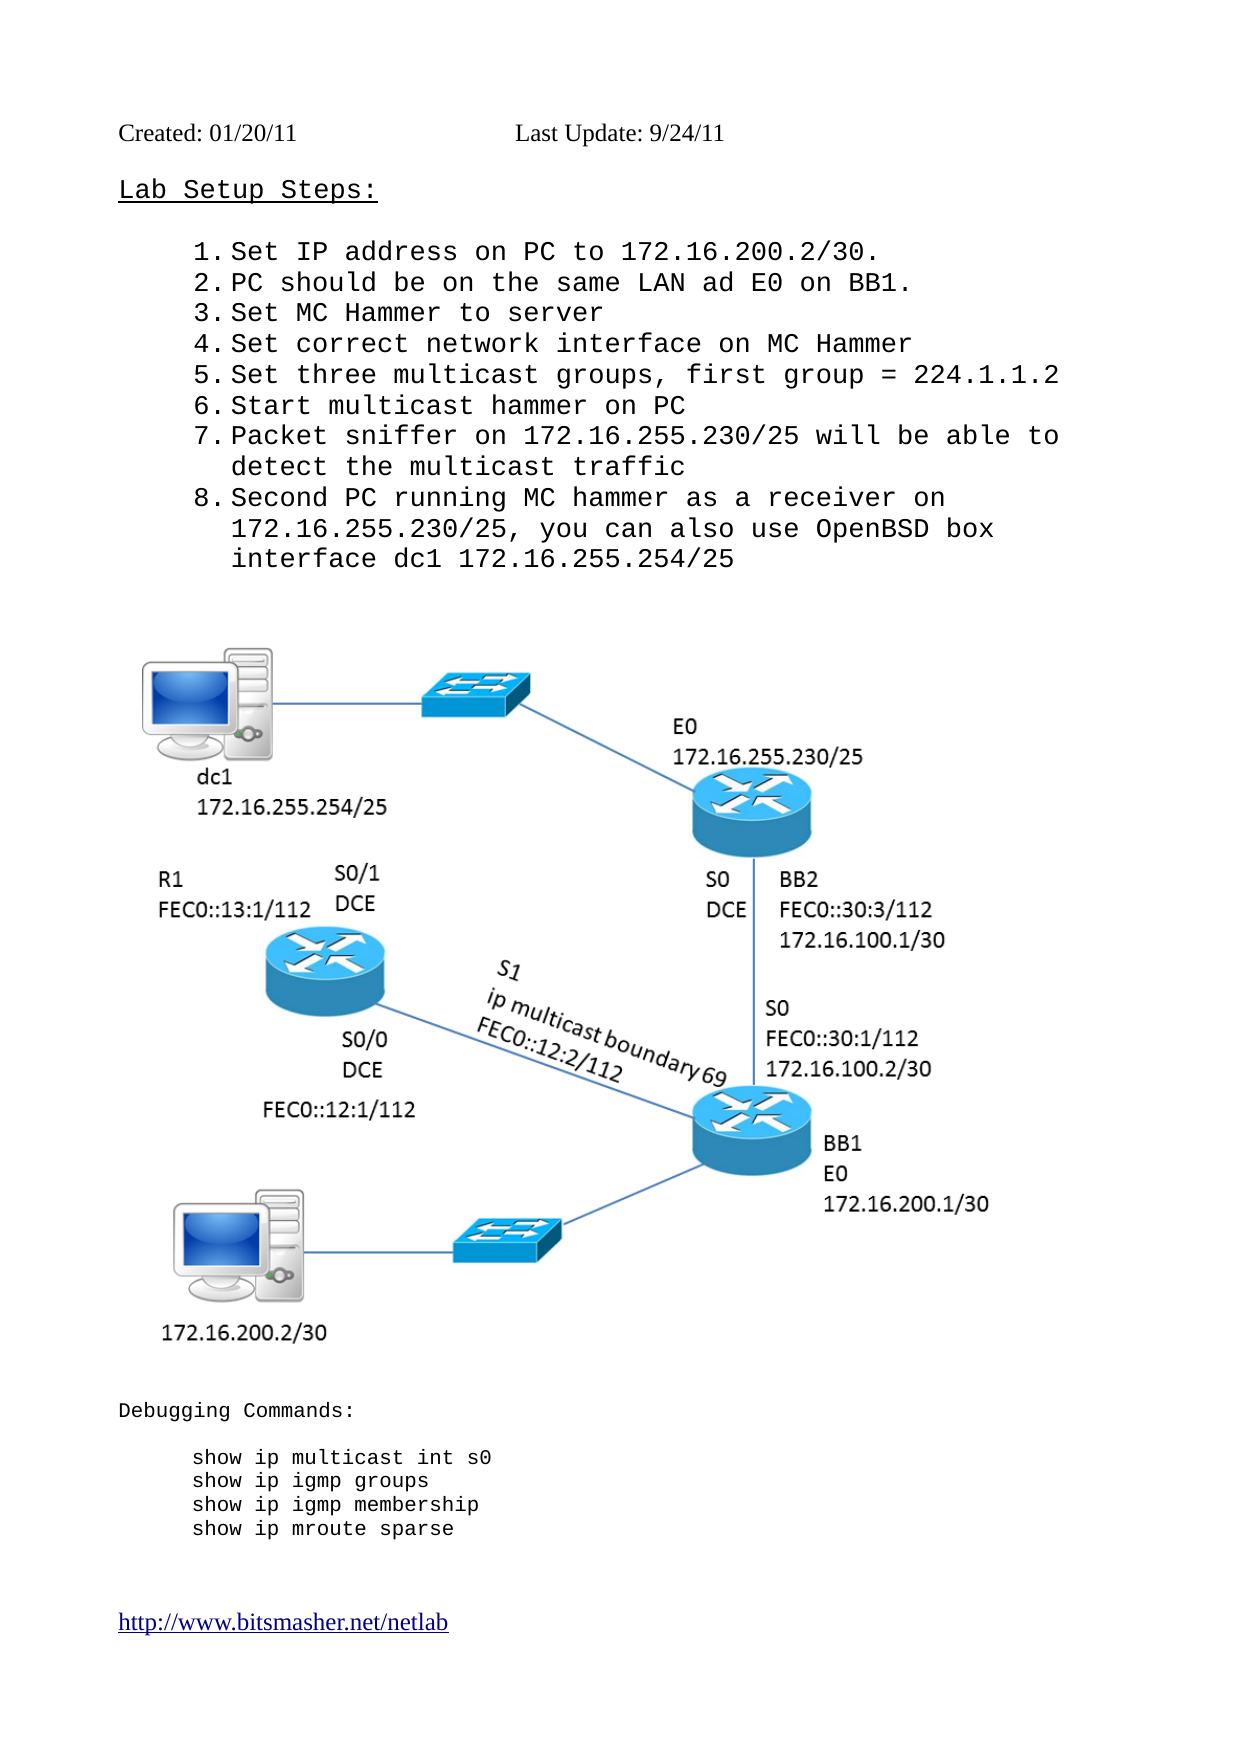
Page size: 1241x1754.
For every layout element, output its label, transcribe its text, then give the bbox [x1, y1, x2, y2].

list Start multicast hammer on PC [193, 391, 1122, 422]
picture [118, 599, 1122, 1353]
text show ip mroute sparse [118, 1518, 1122, 1541]
list Set correct network interface on MC Hammer [193, 330, 1122, 361]
text show ip igmp membership [118, 1494, 1122, 1518]
list Set three multicast groups, first group = 224.1.1.2 [193, 361, 1122, 391]
text show ip multicast int s0 [118, 1447, 1122, 1471]
text Debugging Commands: [118, 1399, 1122, 1423]
list Second PC running MC hammer as a receiver on 172.16.255.230/25, you can also use OpenBSD box interface dc1 172.16.255.254/25 [193, 484, 1122, 576]
list Set IP address on PC to 172.16.200.2/30. [193, 238, 1122, 268]
list PC should be on the same LAN ad E0 on BB1. [193, 268, 1122, 299]
list Set MC Hammer to server [193, 299, 1122, 330]
text Lab Setup Steps: [118, 176, 1122, 207]
list Packet sniffer on 172.16.255.230/25 will be able to detect the multicast traffic [193, 422, 1122, 484]
text show ip igmp groups [118, 1471, 1122, 1494]
